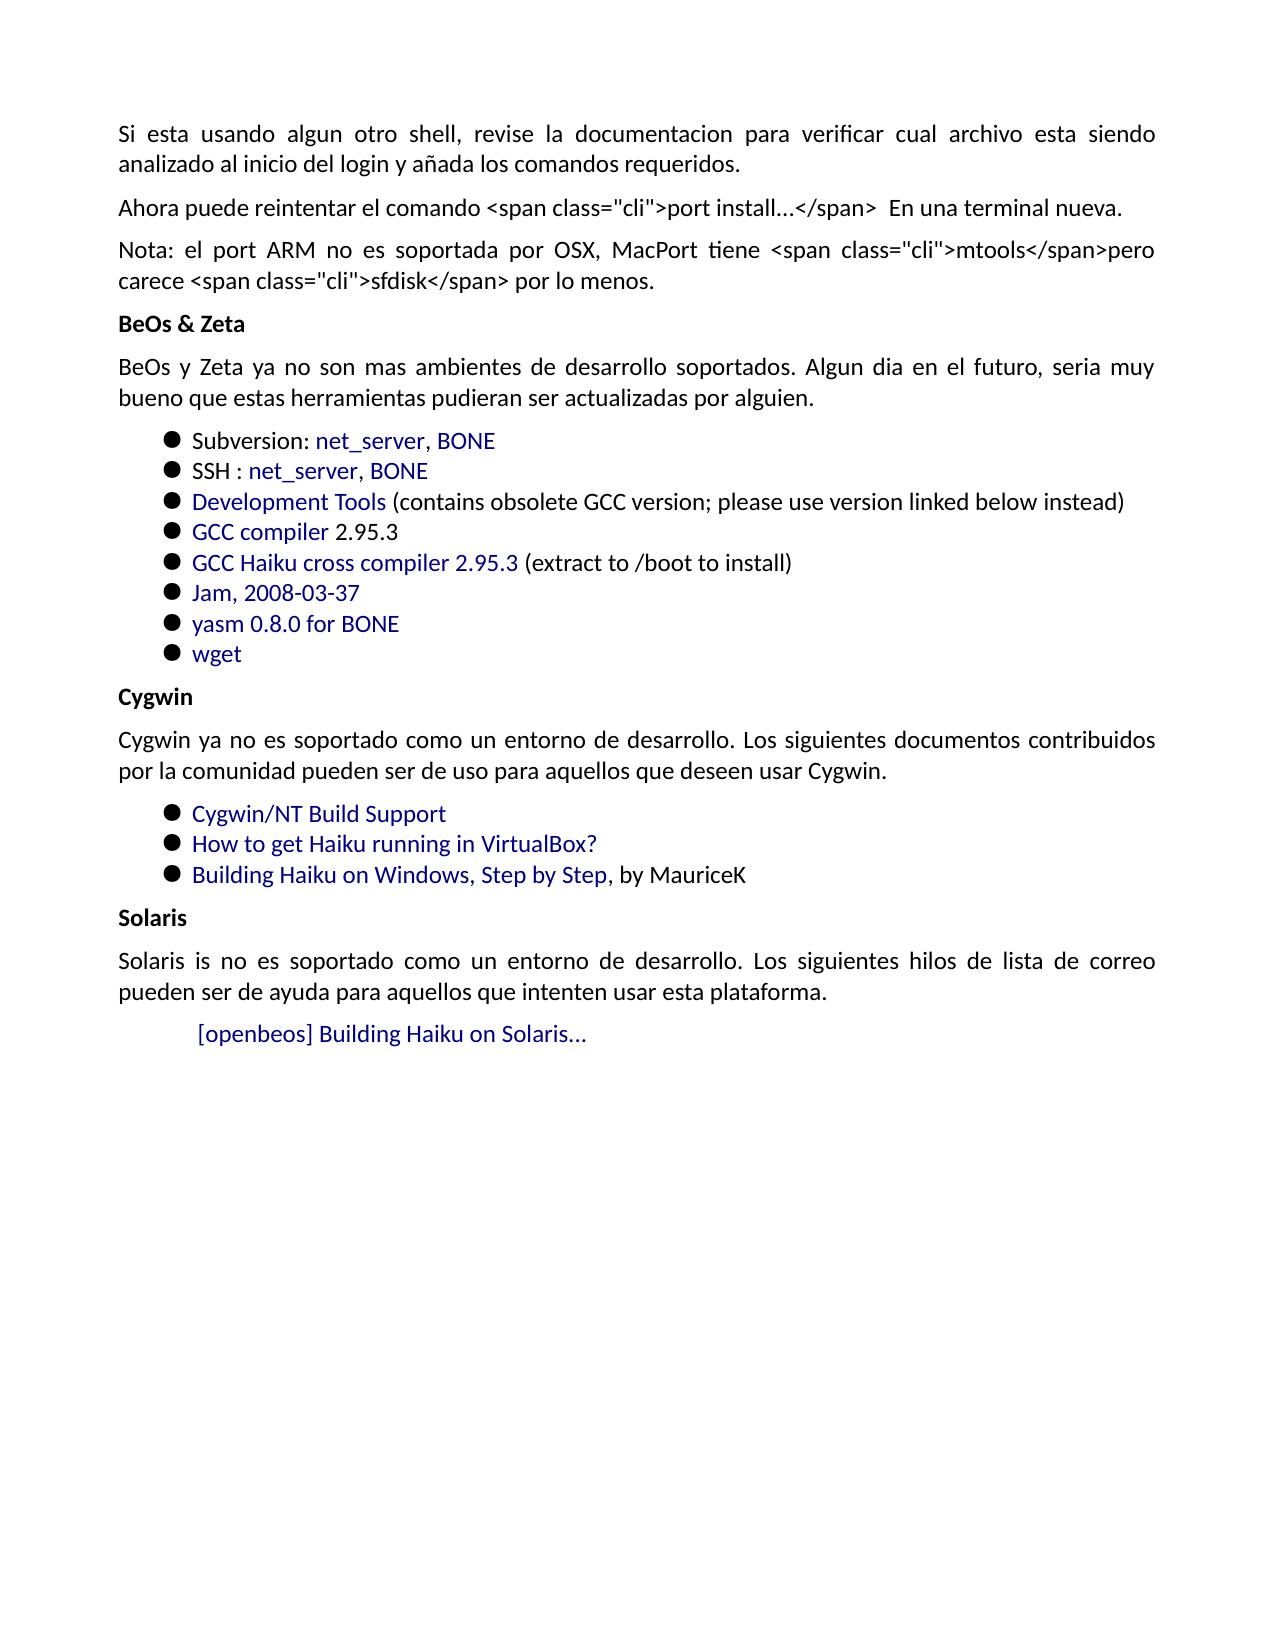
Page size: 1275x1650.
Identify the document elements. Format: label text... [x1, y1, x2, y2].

text BeOs y Zeta ya no son mas ambientes de desarrollo soportados. Algun dia en el futuro, seria muy bueno que estas herramientas pudieran ser actualizadas por alguien. [118, 351, 1157, 412]
text Si esta usando algun otro shell, revise la documentacion para verificar cual archivo esta siendo analizado al inicio del login y añada los comandos requeridos. [118, 118, 1157, 179]
list wget [162, 638, 1157, 669]
text BeOs & Zeta [118, 308, 1157, 339]
list How to get Haiku running in VirtualBox? [162, 828, 1157, 859]
text Cygwin [118, 681, 1157, 712]
text Ahora puede reintentar el comando <span class="cli">port install...</span> En una terminal nueva. [118, 192, 1157, 222]
text [openbeos] Building Haiku on Solaris... [118, 1019, 1157, 1049]
list Subversion: net_server, BONE [162, 425, 1157, 455]
text Solaris [118, 902, 1157, 933]
text Cygwin ya no es soportado como un entorno de desarrollo. Los siguientes documentos contribuidos por la comunidad pueden ser de uso para aquellos que deseen usar Cygwin. [118, 724, 1157, 786]
list GCC Haiku cross compiler 2.95.3 (extract to /boot to install) [162, 547, 1157, 577]
list Jam, 2008-03-37 [162, 577, 1157, 608]
text Solaris is no es soportado como un entorno de desarrollo. Los siguientes hilos de lista de correo pueden ser de ayuda para aquellos que intenten usar esta plataforma. [118, 945, 1157, 1006]
text Nota: el port ARM no es soportada por OSX, MacPort tiene <span class="cli">mtools</span>pero carece <span class="cli">sfdisk</span> por lo menos. [118, 235, 1157, 296]
list Cygwin/NT Build Support [162, 798, 1157, 828]
list SSH : net_server, BONE [162, 455, 1157, 486]
list GCC compiler 2.95.3 [162, 516, 1157, 547]
list Development Tools (contains obsolete GCC version; please use version linked below instead) [162, 486, 1157, 516]
list yasm 0.8.0 for BONE [162, 608, 1157, 638]
list Building Haiku on Windows, Step by Step, by MauriceK [162, 859, 1157, 889]
